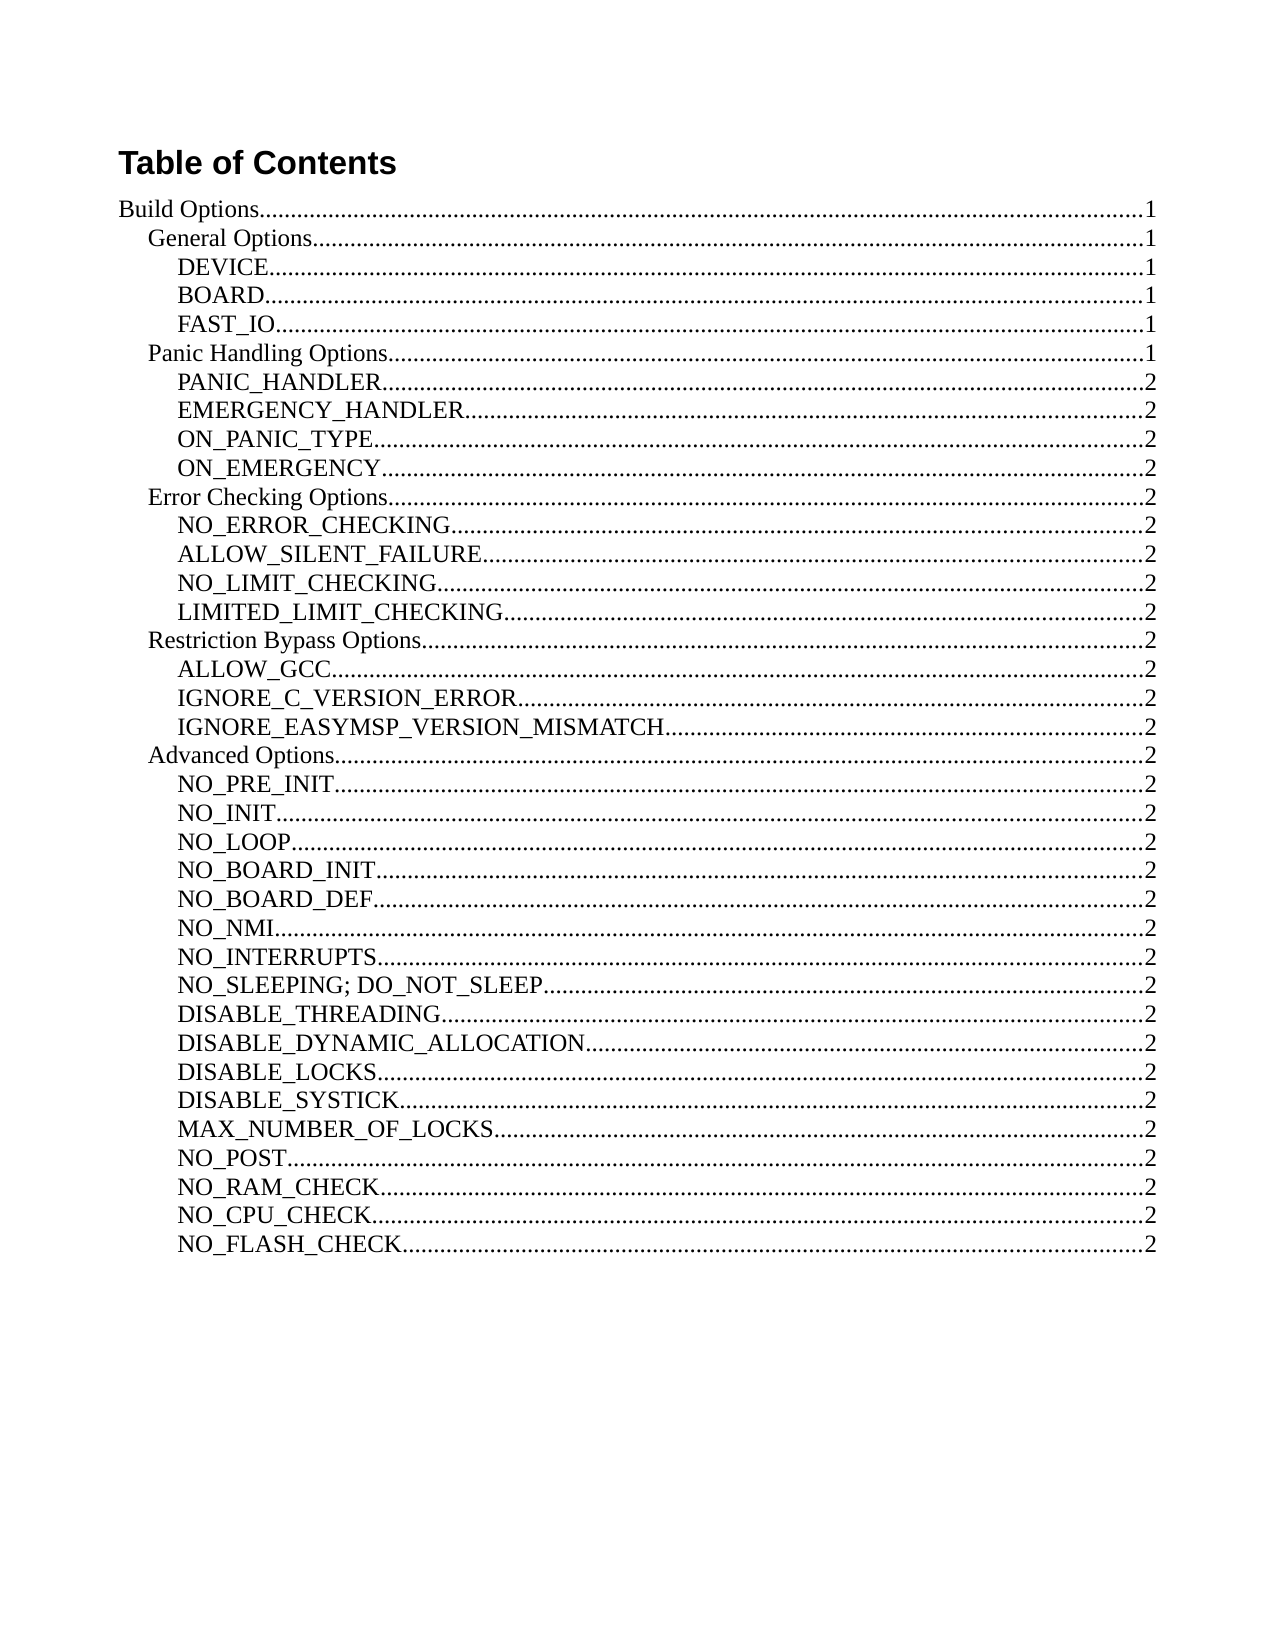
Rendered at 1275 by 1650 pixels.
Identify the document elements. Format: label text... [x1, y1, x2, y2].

text NO_INTERRUPTS 2 [177, 942, 1157, 970]
text Panic Handling Options 1 [148, 338, 1157, 367]
text LIMITED_LIMIT_CHECKING 2 [177, 597, 1157, 625]
text NO_BOARD_DEF 2 [177, 884, 1157, 913]
text Restriction Bypass Options 2 [148, 625, 1157, 654]
text NO_POST 2 [177, 1143, 1157, 1172]
text NO_LOOP 2 [177, 827, 1157, 855]
text DISABLE_LOCKS 2 [177, 1057, 1157, 1085]
text NO_FLASH_CHECK 2 [177, 1229, 1157, 1258]
text EMERGENCY_HANDLER 2 [177, 395, 1157, 424]
text ON_PANIC_TYPE 2 [177, 424, 1157, 453]
text NO_ERROR_CHECKING 2 [177, 510, 1157, 539]
subtitle Table of Contents [118, 143, 1157, 182]
text NO_BOARD_INIT 2 [177, 855, 1157, 884]
text IGNORE_C_VERSION_ERROR 2 [177, 683, 1157, 712]
text ALLOW_GCC 2 [177, 654, 1157, 683]
text Error Checking Options 2 [148, 482, 1157, 510]
text Build Options 1 [118, 194, 1157, 223]
text General Options 1 [148, 223, 1157, 252]
text DISABLE_THREADING 2 [177, 999, 1157, 1028]
text ALLOW_SILENT_FAILURE 2 [177, 539, 1157, 568]
text MAX_NUMBER_OF_LOCKS 2 [177, 1114, 1157, 1143]
text NO_INIT 2 [177, 798, 1157, 827]
text NO_LIMIT_CHECKING 2 [177, 568, 1157, 597]
text DEVICE 1 [177, 252, 1157, 280]
text DISABLE_SYSTICK 2 [177, 1085, 1157, 1114]
text NO_RAM_CHECK 2 [177, 1172, 1157, 1200]
text NO_CPU_CHECK 2 [177, 1200, 1157, 1229]
text Advanced Options 2 [148, 740, 1157, 769]
text FAST_IO 1 [177, 309, 1157, 338]
text DISABLE_DYNAMIC_ALLOCATION 2 [177, 1028, 1157, 1057]
text IGNORE_EASYMSP_VERSION_MISMATCH 2 [177, 712, 1157, 740]
text BOARD 1 [177, 280, 1157, 309]
text ON_EMERGENCY 2 [177, 453, 1157, 482]
text NO_SLEEPING; DO_NOT_SLEEP 2 [177, 970, 1157, 999]
text NO_PRE_INIT 2 [177, 769, 1157, 798]
text NO_NMI 2 [177, 913, 1157, 942]
text PANIC_HANDLER 2 [177, 367, 1157, 395]
